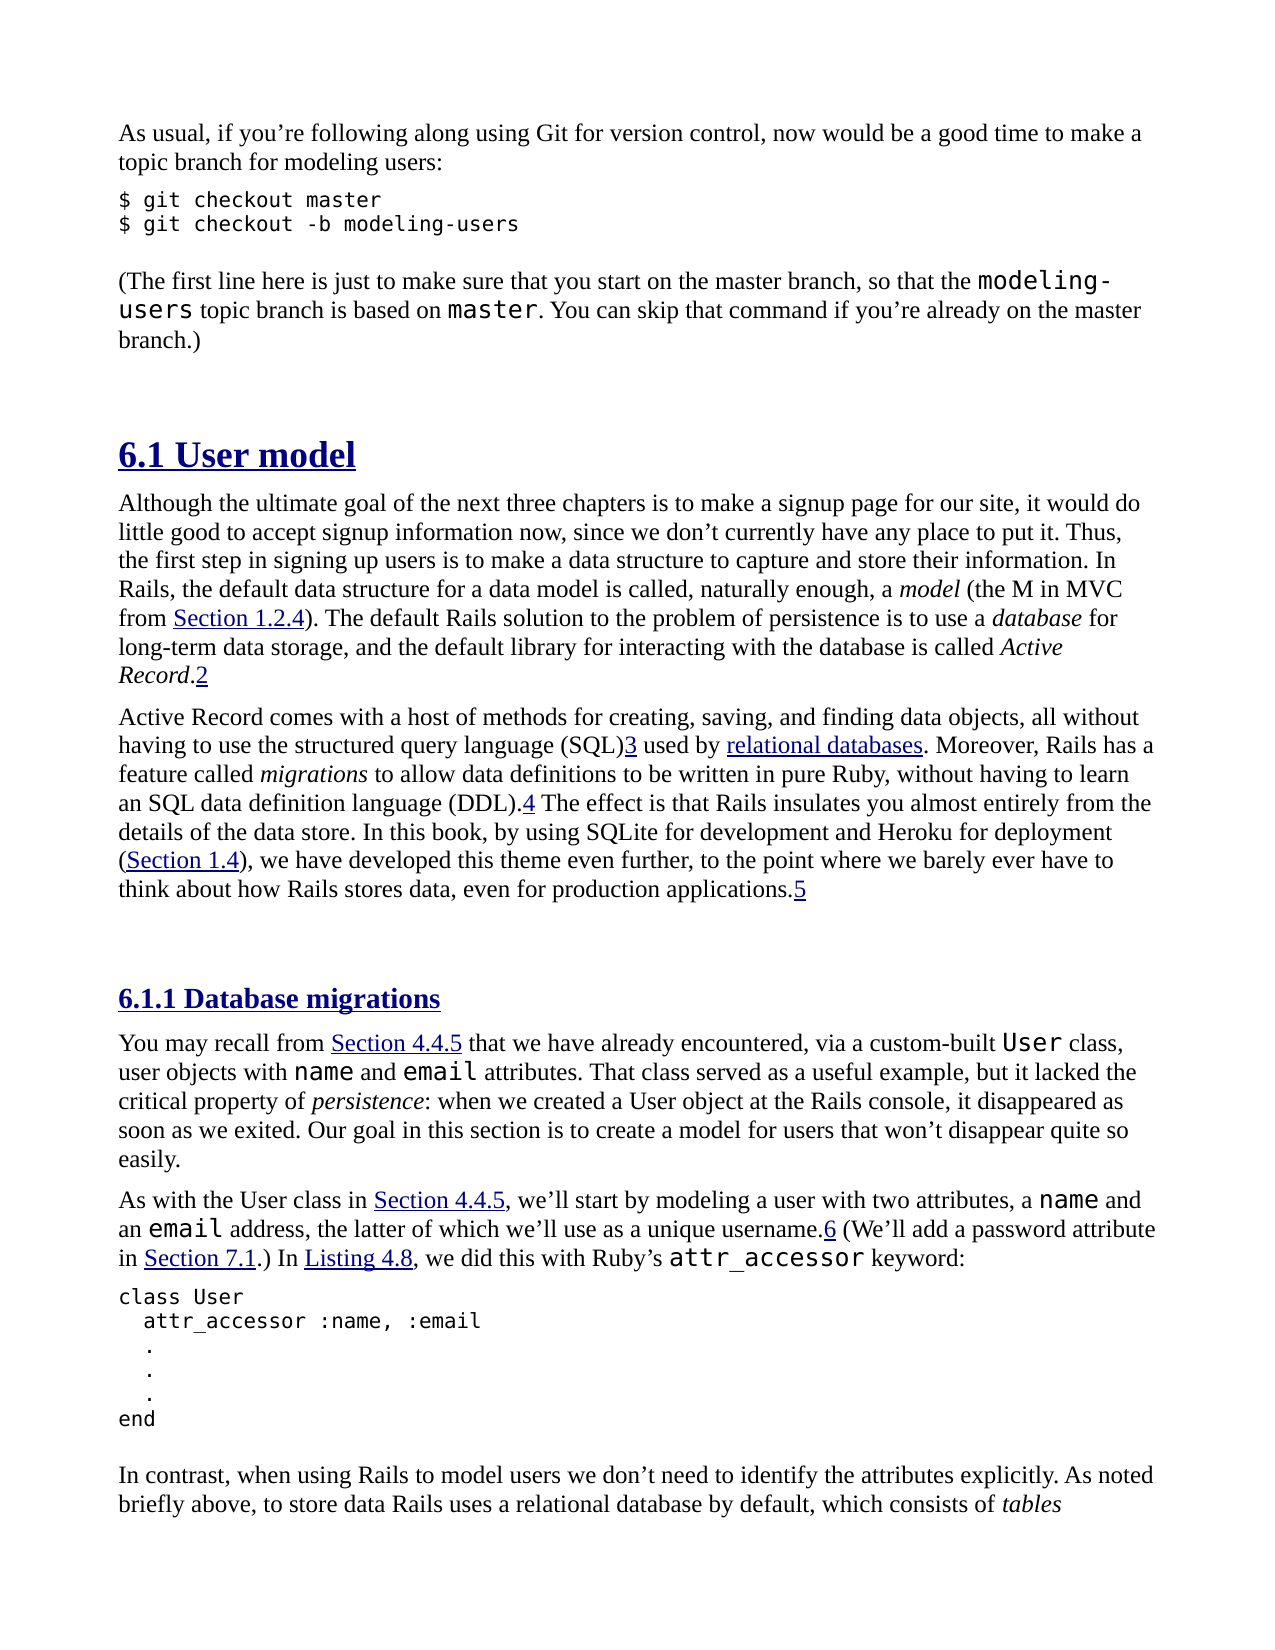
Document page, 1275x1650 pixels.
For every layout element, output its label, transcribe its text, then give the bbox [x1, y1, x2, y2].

text . [118, 1334, 1157, 1358]
text . [118, 1358, 1157, 1382]
subtitle 6.1 User model [118, 432, 1157, 475]
text end [118, 1407, 1157, 1431]
subtitle 6.1.1 Database migrations [118, 982, 1157, 1015]
text class User [118, 1285, 1157, 1309]
text Although the ultimate goal of the next three chapters is to make a signup page for our site, it would do little good to accept signup information now, since we don’t currently have any place to put it. Thus, the first step in signing up users is to make a data structure to capture and store their information. In Rails, the default data structure for a data model is called, naturally enough, a model (the M in MVC from Section 1.2.4). The default Rails solution to the problem of persistence is to use a database for long-term data storage, and the default library for interacting with the database is called Active Record.2 [118, 488, 1157, 689]
text Active Record comes with a host of methods for creating, saving, and finding data objects, all without having to use the structured query language (SQL)3 used by relational databases. Moreover, Rails has a feature called migrations to allow data definitions to be written in pure Ruby, without having to learn an SQL data definition language (DDL).4 The effect is that Rails insulates you almost entirely from the details of the data store. In this book, by using SQLite for development and Heroku for deployment (Section 1.4), we have developed this theme even further, to the point where we barely ever have to think about how Rails stores data, even for production applications.5 [118, 702, 1157, 903]
text $ git checkout -b modeling-users [118, 212, 1157, 237]
text $ git checkout master [118, 188, 1157, 212]
text . [118, 1382, 1157, 1407]
text In contrast, when using Rails to model users we don’t need to identify the attributes explicitly. As noted briefly above, to store data Rails uses a relational database by default, which consists of tables [118, 1460, 1157, 1518]
text (The first line here is just to make sure that you start on the master branch, so that the modeling-users topic branch is based on master. You can skip that command if you’re already on the master branch.) [118, 266, 1157, 353]
text As usual, if you’re following along using Git for version control, now would be a good time to make a topic branch for modeling users: [118, 118, 1157, 176]
text As with the User class in Section 4.4.5, we’ll start by modeling a user with two attributes, a name and an email address, the latter of which we’ll use as a unique username.6 (We’ll add a password attribute in Section 7.1.) In Listing 4.8, we did this with Ruby’s attr_accessor keyword: [118, 1185, 1157, 1273]
text attr_accessor :name, :email [118, 1309, 1157, 1334]
text You may recall from Section 4.4.5 that we have already encountered, via a custom-built User class, user objects with name and email attributes. That class served as a useful example, but it lacked the critical property of persistence: when we created a User object at the Rails console, it disappeared as soon as we exited. Our goal in this section is to create a model for users that won’t disappear quite so easily. [118, 1028, 1157, 1172]
